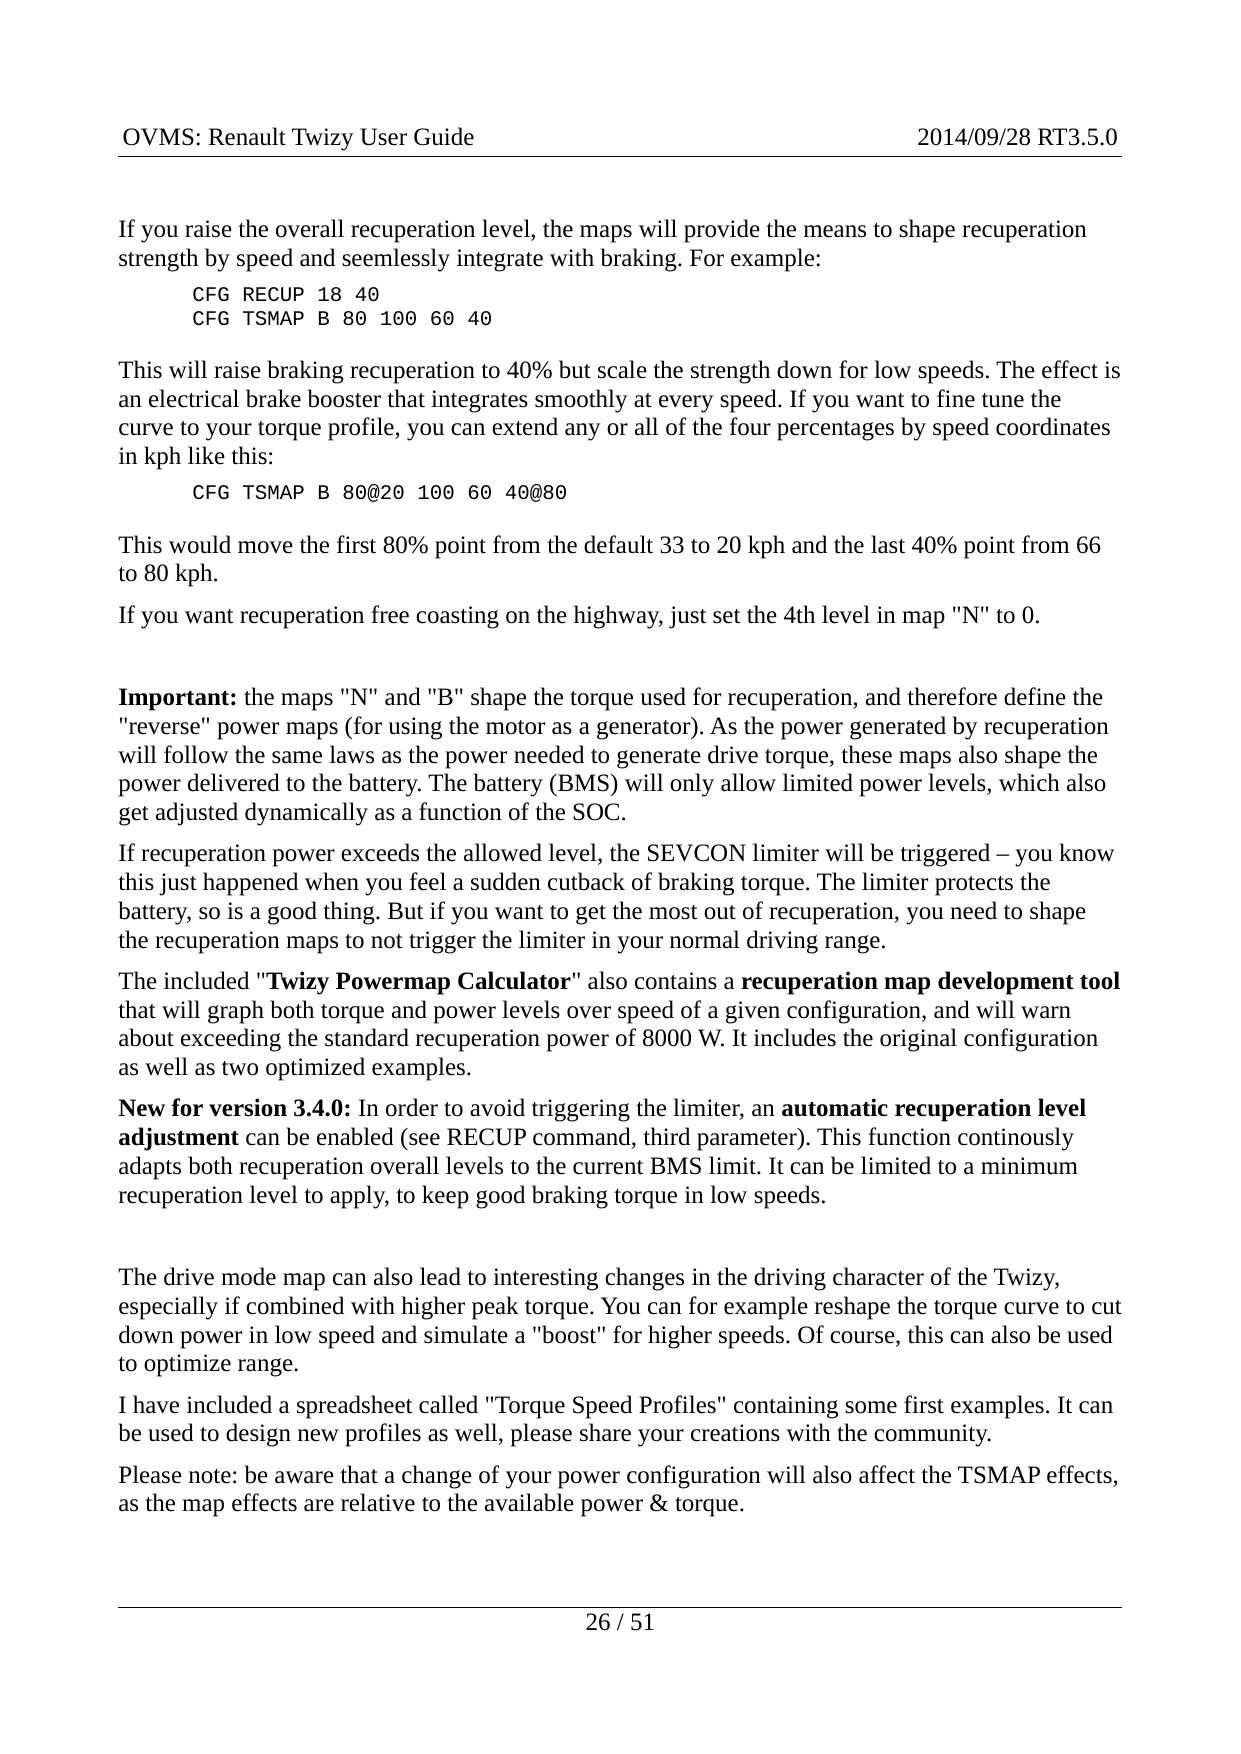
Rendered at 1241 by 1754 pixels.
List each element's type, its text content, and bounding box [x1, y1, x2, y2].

text CFG RECUP 18 40 CFG TSMAP B 80 100 60 40 [192, 284, 1122, 355]
text The drive mode map can also lead to interesting changes in the driving character of the Twizy, especially if combined with higher peak torque. You can for example reshape the torque curve to cut down power in low speed and simulate a "boost" for higher speeds. Of course, this can also be used to optimize range. [118, 1262, 1122, 1377]
text If recuperation power exceeds the allowed level, the SEVCON limiter will be triggered – you know this just happened when you feel a sudden cutback of braking torque. The limiter protects the battery, so is a good thing. But if you want to get the most out of recuperation, you need to shape the recuperation maps to not trigger the limiter in your normal driving range. [118, 838, 1122, 953]
text I have included a spreadsheet called "Torque Speed Profiles" containing some first examples. It can be used to design new profiles as well, please share your creations with the community. [118, 1390, 1122, 1447]
text Please note: be aware that a change of your power configuration will also affect the TSMAP effects, as the map effects are relative to the available power & torque. [118, 1460, 1122, 1517]
text If you want recuperation free coasting on the highway, just set the 4th level in map "N" to 0. [118, 600, 1122, 628]
text If you raise the overall recuperation level, the maps will provide the means to shape recuperation strength by speed and seemlessly integrate with braking. For example: [118, 214, 1122, 271]
text This would move the first 80% point from the default 33 to 20 kph and the last 40% point from 66 to 80 kph. [118, 530, 1122, 587]
text This will raise braking recuperation to 40% but scale the strength down for low speeds. The effect is an electrical brake booster that integrates smoothly at every speed. If you want to fine tune the curve to your torque profile, you can extend any or all of the four percentages by speed coordinates in kph like this: [118, 355, 1122, 470]
text The included "Twizy Powermap Calculator" also contains a recuperation map development tool that will graph both torque and power levels over speed of a given configuration, and will warn about exceeding the standard recuperation power of 8000 W. It includes the original configuration as well as two optimized examples. [118, 966, 1122, 1081]
text New for version 3.4.0: In order to avoid triggering the limiter, an automatic recuperation level adjustment can be enabled (see RECUP command, third parameter). This function continously adapts both recuperation overall levels to the current BMS limit. It can be limited to a minimum recuperation level to apply, to keep good braking torque in low speeds. [118, 1093, 1122, 1208]
text Important: the maps "N" and "B" shape the torque used for recuperation, and therefore define the "reverse" power maps (for using the motor as a generator). As the power generated by recuperation will follow the same laws as the power needed to generate drive torque, these maps also shape the power delivered to the battery. The battery (BMS) will only allow limited power levels, which also get adjusted dynamically as a function of the SOC. [118, 682, 1122, 826]
text CFG TSMAP B 80@20 100 60 40@80 [192, 482, 1122, 530]
